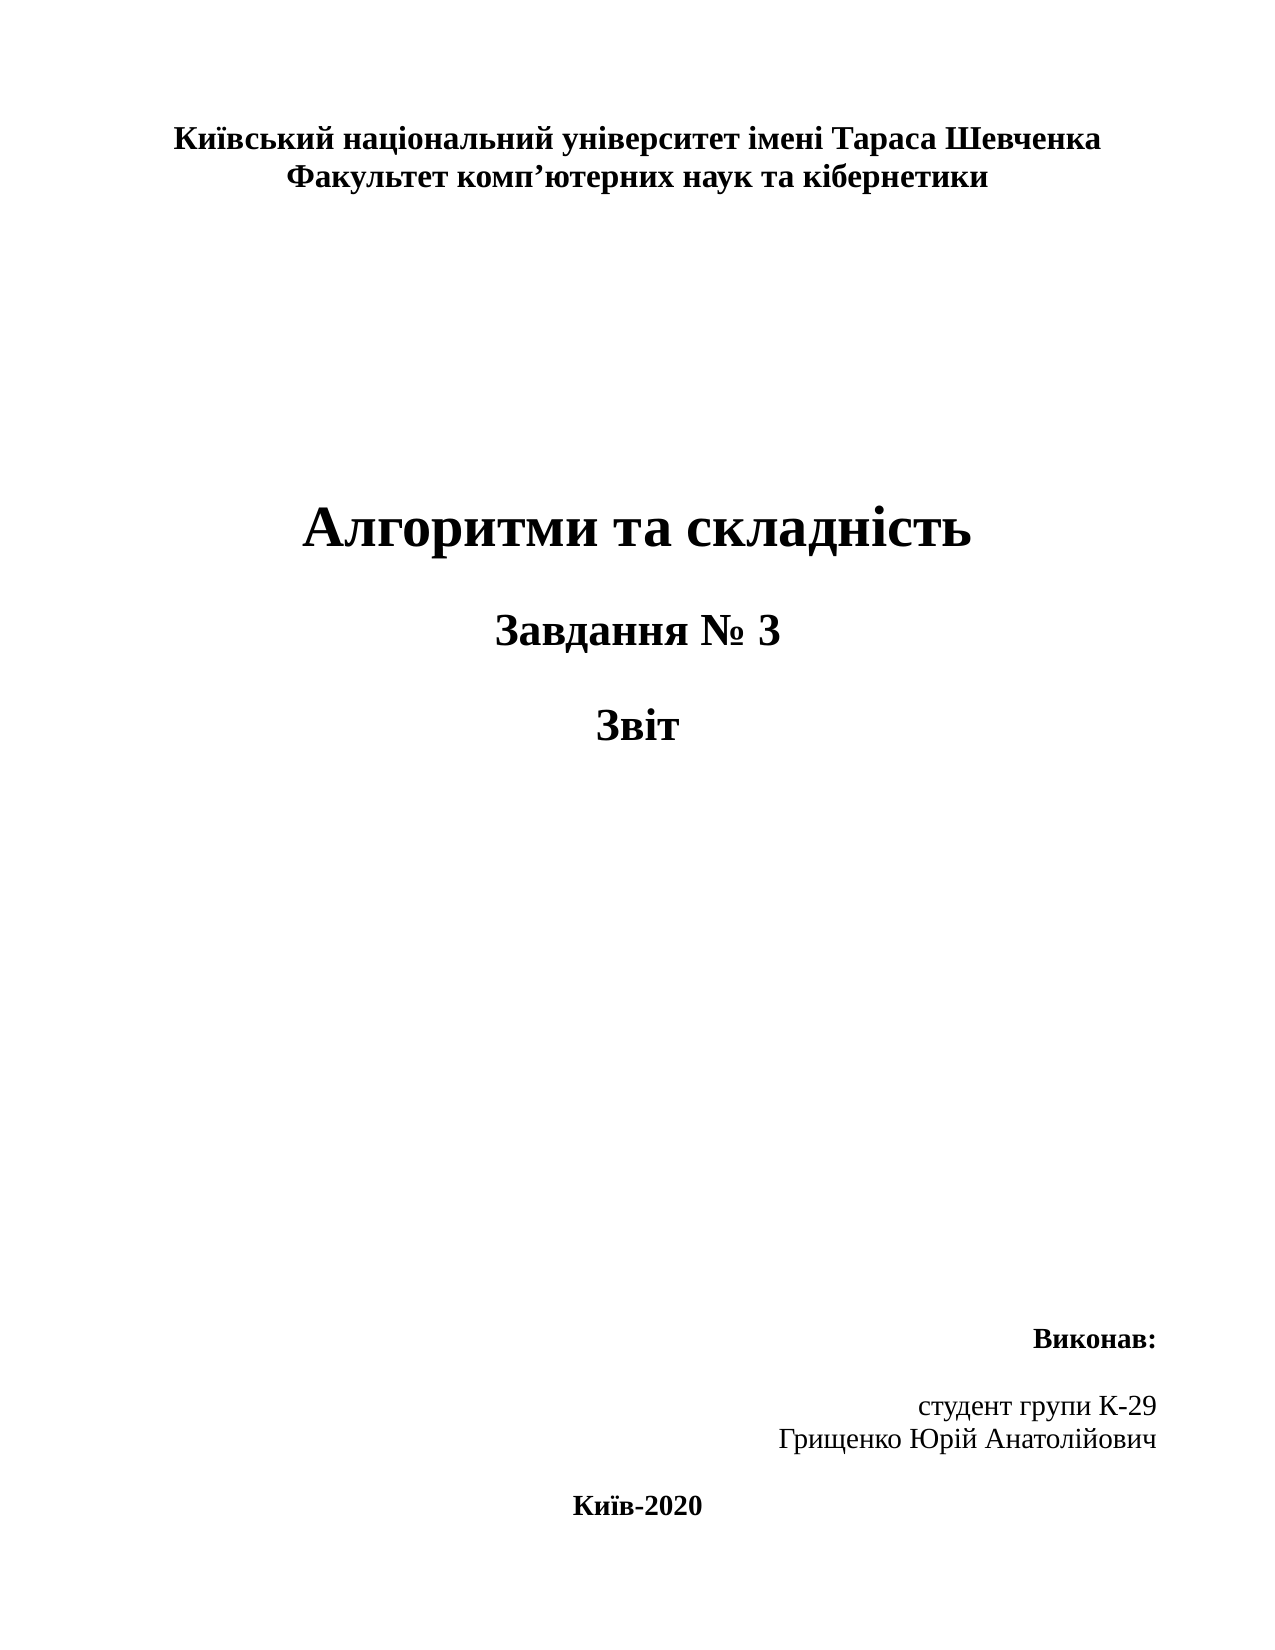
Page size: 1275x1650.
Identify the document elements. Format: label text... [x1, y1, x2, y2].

text Київський національний університет імені Тараса Шевченка [118, 118, 1157, 156]
text Звіт [118, 698, 1157, 751]
text Виконав: [118, 1321, 1157, 1354]
text Грищенко Юрій Анатолійович [118, 1421, 1157, 1455]
text студент групи К-29 [118, 1388, 1157, 1421]
text Алгоритми та складність [118, 492, 1157, 559]
text Факультет комп’ютерних наук та кібернетики [118, 156, 1157, 195]
text Завдання № 3 [118, 602, 1157, 655]
text Київ-2020 [118, 1488, 1157, 1522]
